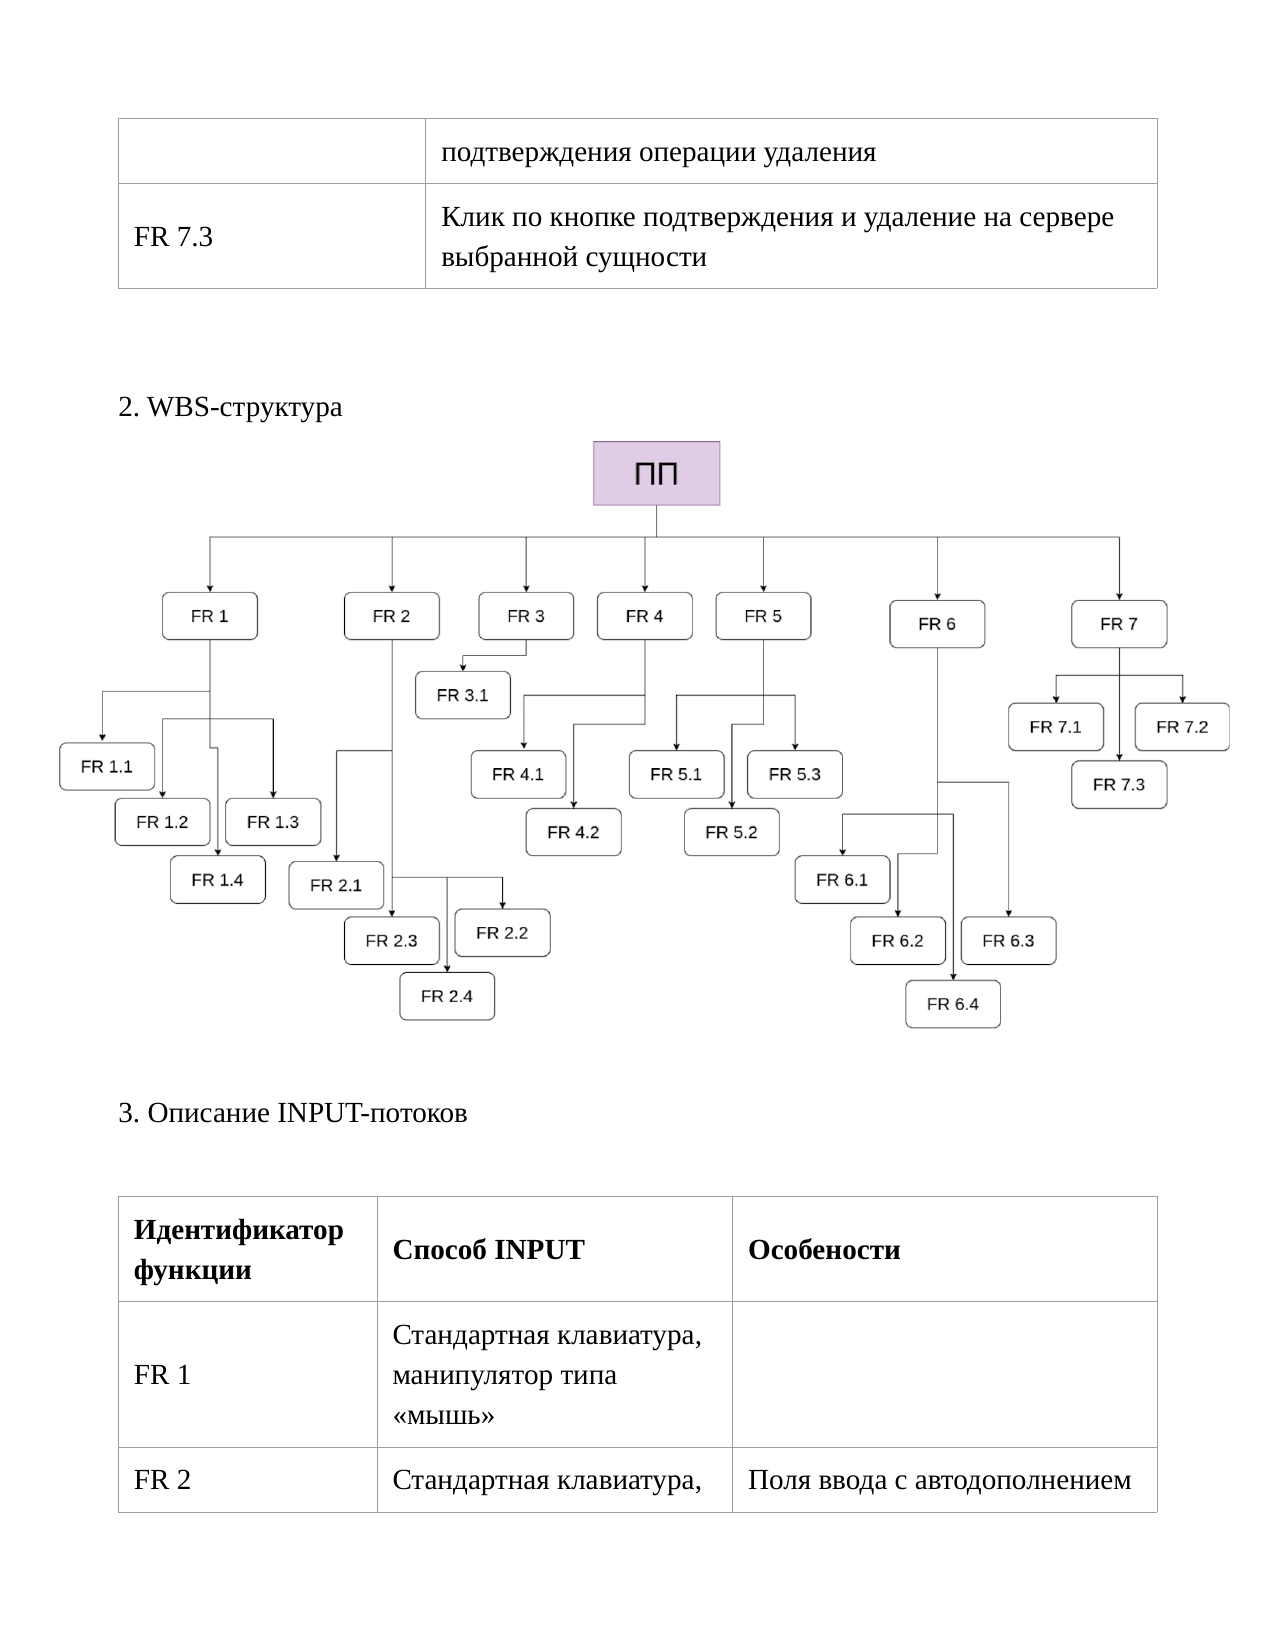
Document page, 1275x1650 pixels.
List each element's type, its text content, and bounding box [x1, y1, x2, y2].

text 3. Описание INPUT-потоков [118, 1096, 1157, 1129]
picture [59, 441, 1230, 1029]
table_cell Стандартная клавиатура, манипулятор типа «мышь» [378, 1302, 732, 1447]
table_cell подтверждения операции удаления [426, 119, 1157, 183]
table_header Особености [733, 1197, 1157, 1301]
table_cell FR 2 [119, 1448, 377, 1512]
table_cell FR 1 [119, 1302, 377, 1447]
table_cell [733, 1302, 1157, 1447]
table_cell Стандартная клавиатура, [378, 1448, 732, 1512]
table_cell [119, 119, 425, 183]
table_cell FR 7.3 [119, 184, 425, 288]
text 2. WBS-структура [118, 389, 1157, 422]
table_header Способ INPUT [378, 1197, 732, 1301]
table_cell Поля ввода с автодополнением [733, 1448, 1157, 1512]
table_header Идентификатор функции [119, 1197, 377, 1301]
table_cell Клик по кнопке подтверждения и удаление на сервере выбранной сущности [426, 184, 1157, 288]
